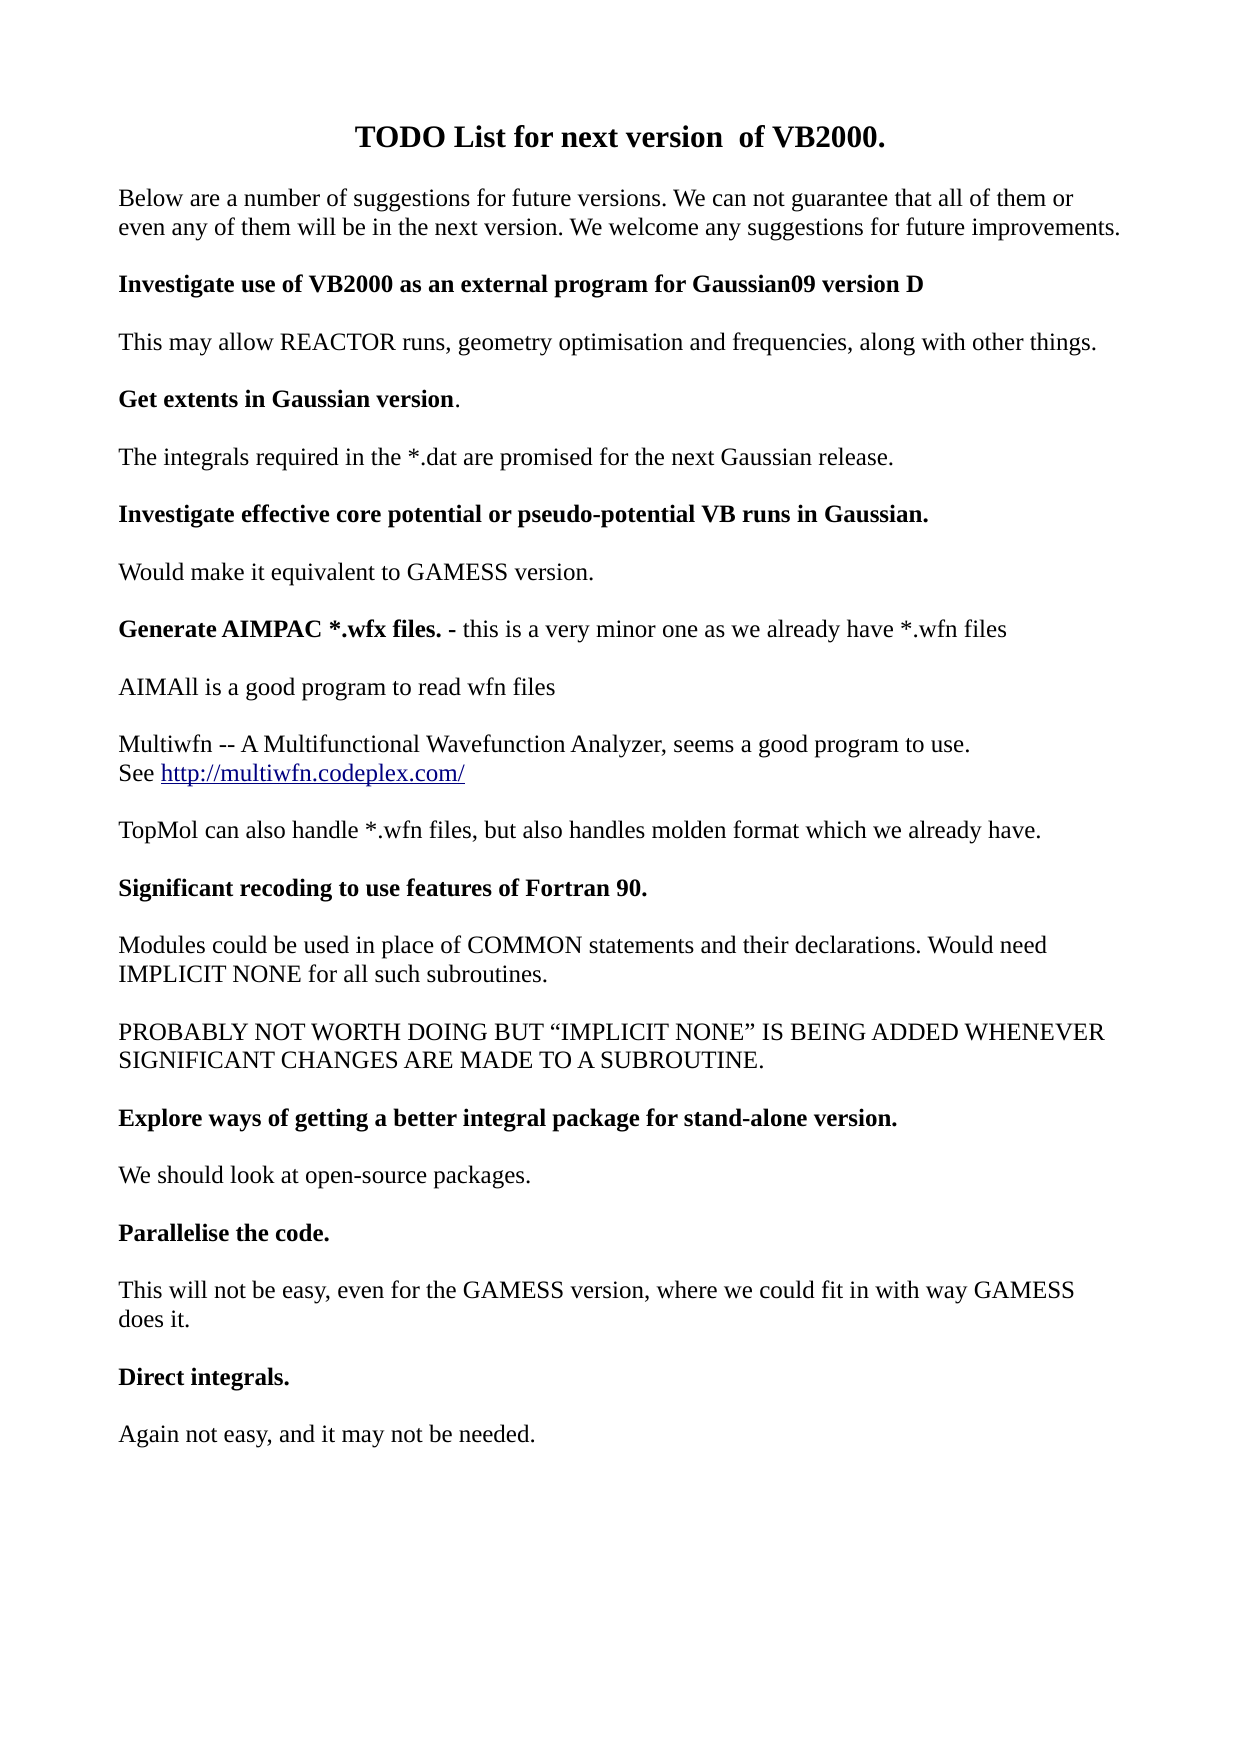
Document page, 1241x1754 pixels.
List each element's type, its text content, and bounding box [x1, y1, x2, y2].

text Multiwfn -- A Multifunctional Wavefunction Analyzer, seems a good program to use. [118, 729, 1122, 758]
text Modules could be used in place of COMMON statements and their declarations. Would need IMPLICIT NONE for all such subroutines. [118, 930, 1122, 988]
text PROBABLY NOT WORTH DOING BUT “IMPLICIT NONE” IS BEING ADDED WHENEVER SIGNIFICANT CHANGES ARE MADE TO A SUBROUTINE. [118, 1017, 1122, 1074]
text TopMol can also handle *.wfn files, but also handles molden format which we already have. [118, 815, 1122, 844]
text Direct integrals. [118, 1362, 1122, 1390]
text Again not easy, and it may not be needed. [118, 1419, 1122, 1448]
text See http://multiwfn.codeplex.com/ [118, 758, 1122, 787]
text AIMAll is a good program to read wfn files [118, 672, 1122, 700]
text Would make it equivalent to GAMESS version. [118, 557, 1122, 585]
text We should look at open-source packages. [118, 1160, 1122, 1189]
text Investigate effective core potential or pseudo-potential VB runs in Gaussian. [118, 499, 1122, 528]
text Investigate use of VB2000 as an external program for Gaussian09 version D [118, 269, 1122, 298]
text Below are a number of suggestions for future versions. We can not guarantee that all of them or even any of them will be in the next version. We welcome any suggestions for future improvements. [118, 183, 1122, 240]
text Get extents in Gaussian version. [118, 384, 1122, 413]
text Generate AIMPAC *.wfx files. - this is a very minor one as we already have *.wfn files [118, 614, 1122, 643]
text Significant recoding to use features of Fortran 90. [118, 873, 1122, 902]
text The integrals required in the *.dat are promised for the next Gaussian release. [118, 442, 1122, 470]
text This may allow REACTOR runs, geometry optimisation and frequencies, along with other things. [118, 327, 1122, 355]
text Explore ways of getting a better integral package for stand-alone version. [118, 1103, 1122, 1132]
text TODO List for next version of VB2000. [118, 118, 1122, 154]
text Parallelise the code. [118, 1218, 1122, 1247]
text This will not be easy, even for the GAMESS version, where we could fit in with way GAMESS does it. [118, 1275, 1122, 1333]
